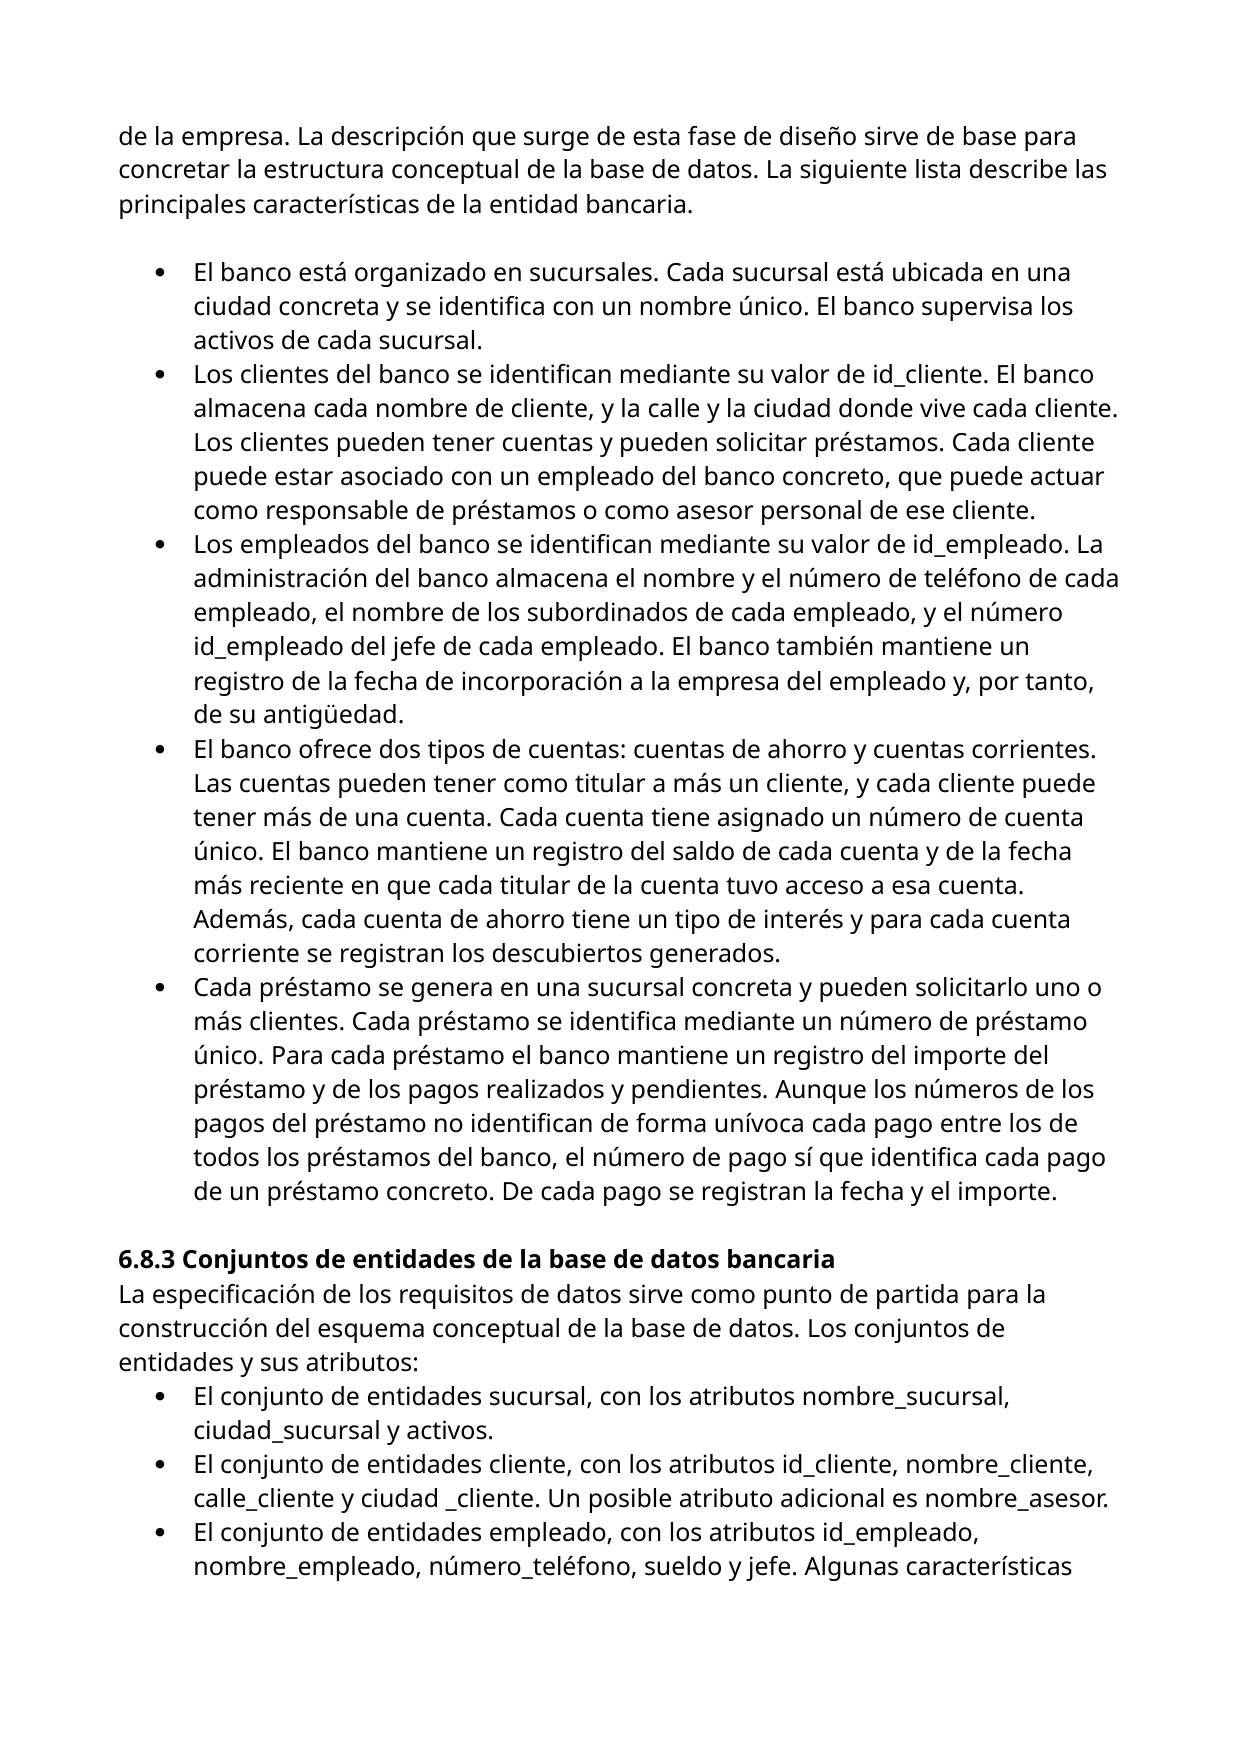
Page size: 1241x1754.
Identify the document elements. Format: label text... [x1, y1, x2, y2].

text 6.8.3 Conjuntos de entidades de la base de datos bancaria [118, 1242, 1122, 1276]
list Cada préstamo se genera en una sucursal concreta y pueden solicitarlo uno o más clientes. Cada préstamo se identifica mediante un número de préstamo único. Para cada préstamo el banco mantiene un registro del importe del préstamo y de los pagos realizados y pendientes. Aunque los números de los pagos del préstamo no identifican de forma unívoca cada pago entre los de todos los préstamos del banco, el número de pago sí que identifica cada pago de un préstamo concreto. De cada pago se registran la fecha y el importe. [156, 970, 1122, 1208]
list El conjunto de entidades sucursal, con los atributos nombre_sucursal, ciudad_sucursal y activos. [156, 1378, 1122, 1447]
list El conjunto de entidades empleado, con los atributos id_empleado, nombre_empleado, número_teléfono, sueldo y jefe. Algunas características [156, 1515, 1122, 1583]
list El banco ofrece dos tipos de cuentas: cuentas de ahorro y cuentas corrientes. Las cuentas pueden tener como titular a más un cliente, y cada cliente puede tener más de una cuenta. Cada cuenta tiene asignado un número de cuenta único. El banco mantiene un registro del saldo de cada cuenta y de la fecha más reciente en que cada titular de la cuenta tuvo acceso a esa cuenta. Además, cada cuenta de ahorro tiene un tipo de interés y para cada cuenta corriente se registran los descubiertos generados. [156, 731, 1122, 970]
text de la empresa. La descripción que surge de esta fase de diseño sirve de base para concretar la estructura conceptual de la base de datos. La siguiente lista describe las principales características de la entidad bancaria. [118, 118, 1122, 220]
list Los empleados del banco se identifican mediante su valor de id_empleado. La administración del banco almacena el nombre y el número de teléfono de cada empleado, el nombre de los subordinados de cada empleado, y el número id_empleado del jefe de cada empleado. El banco también mantiene un registro de la fecha de incorporación a la empresa del empleado y, por tanto, de su antigüedad. [156, 527, 1122, 731]
list El conjunto de entidades cliente, con los atributos id_cliente, nombre_cliente, calle_cliente y ciudad _cliente. Un posible atributo adicional es nombre_asesor. [156, 1447, 1122, 1515]
text La especificación de los requisitos de datos sirve como punto de partida para la construcción del esquema conceptual de la base de datos. Los conjuntos de entidades y sus atributos: [118, 1276, 1122, 1378]
list Los clientes del banco se identifican mediante su valor de id_cliente. El banco almacena cada nombre de cliente, y la calle y la ciudad donde vive cada cliente. Los clientes pueden tener cuentas y pueden solicitar préstamos. Cada cliente puede estar asociado con un empleado del banco concreto, que puede actuar como responsable de préstamos o como asesor personal de ese cliente. [156, 357, 1122, 527]
list El banco está organizado en sucursales. Cada sucursal está ubicada en una ciudad concreta y se identifica con un nombre único. El banco supervisa los activos de cada sucursal. [156, 254, 1122, 357]
